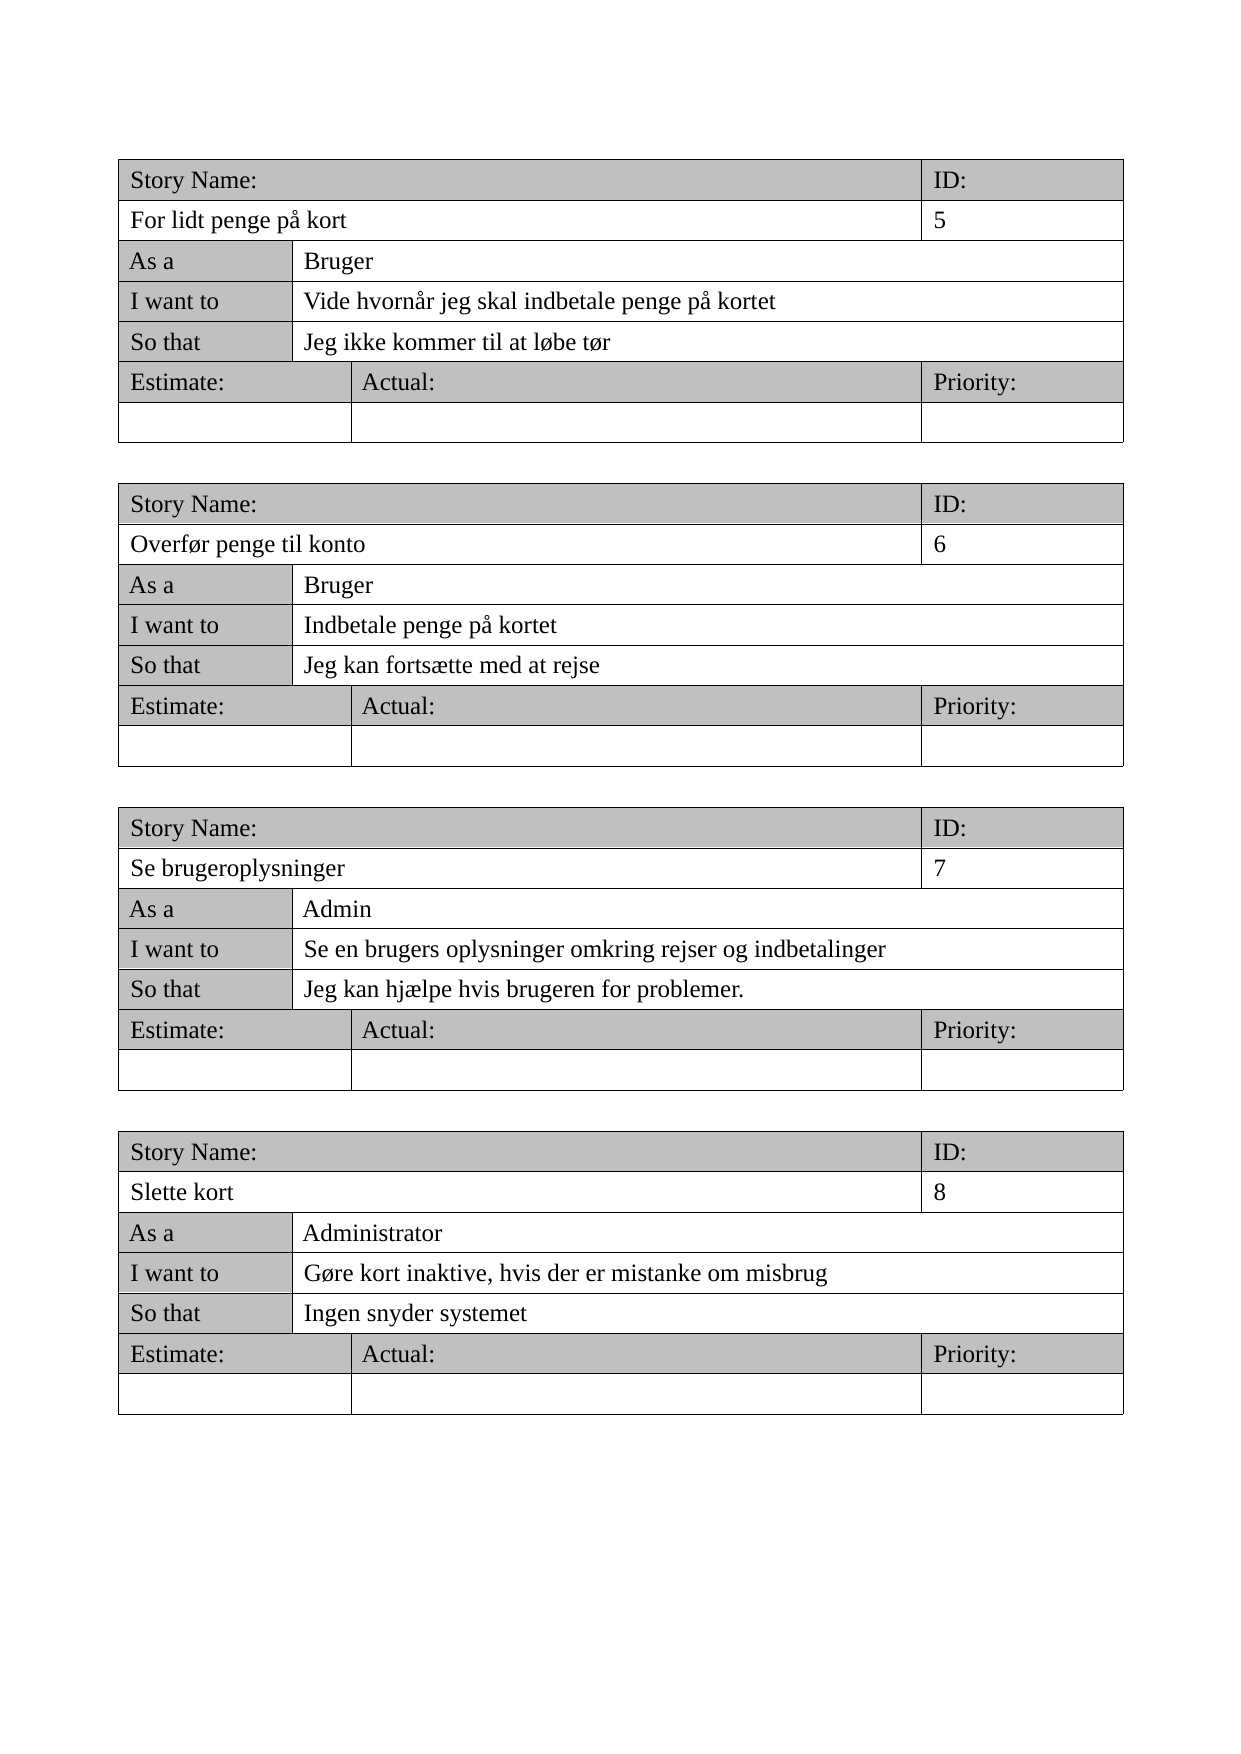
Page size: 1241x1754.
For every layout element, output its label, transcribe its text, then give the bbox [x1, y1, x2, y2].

table_header For lidt penge på kort [119, 201, 921, 240]
table_header Actual: [352, 686, 921, 725]
table_header ID: [922, 808, 1123, 847]
table_cell Ingen snyder systemet [293, 1294, 1123, 1333]
table_cell Indbetale penge på kortet [293, 605, 1123, 645]
table_header Estimate: [119, 1010, 351, 1049]
table_header Story Name: [119, 1132, 921, 1171]
table_cell [352, 726, 921, 766]
table_header Priority: [922, 686, 1123, 725]
table_header Estimate: [119, 362, 351, 402]
table_cell [352, 403, 921, 442]
table_header Actual: [352, 362, 921, 402]
table_cell I want to [119, 605, 292, 645]
table_cell Jeg kan fortsætte med at rejse [293, 646, 1123, 685]
table_cell [922, 726, 1123, 766]
table_cell [119, 726, 351, 766]
table_header ID: [922, 1132, 1123, 1171]
table_header Priority: [922, 1010, 1123, 1049]
table_cell Se en brugers oplysninger omkring rejser og indbetalinger [293, 929, 1123, 968]
table_cell I want to [119, 282, 292, 321]
table_header 8 [922, 1172, 1123, 1212]
table_header Overfør penge til konto [119, 525, 921, 564]
table_header As a [119, 565, 292, 604]
table_header Slette kort [119, 1172, 921, 1212]
table_header Bruger [293, 565, 1123, 604]
table_cell Gøre kort inaktive, hvis der er mistanke om misbrug [293, 1253, 1123, 1292]
table_cell [922, 403, 1123, 442]
table_cell Vide hvornår jeg skal indbetale penge på kortet [293, 282, 1123, 321]
table_header Story Name: [119, 484, 921, 523]
table_header 6 [922, 525, 1123, 564]
table_cell Jeg ikke kommer til at løbe tør [293, 322, 1123, 361]
table_cell So that [119, 1294, 292, 1333]
table_header As a [119, 1213, 292, 1252]
table_header 5 [922, 201, 1123, 240]
table_header Actual: [352, 1010, 921, 1049]
table_cell [352, 1050, 921, 1089]
table_header ID: [922, 484, 1123, 523]
table_header Admin [293, 889, 1123, 928]
table_cell I want to [119, 929, 292, 968]
table_cell [119, 1374, 351, 1413]
table_header Priority: [922, 1334, 1123, 1373]
table_cell So that [119, 322, 292, 361]
table_cell [922, 1374, 1123, 1413]
table_header Bruger [293, 241, 1123, 281]
table_cell So that [119, 970, 292, 1009]
table_header Priority: [922, 362, 1123, 402]
table_header 7 [922, 849, 1123, 888]
table_header Estimate: [119, 1334, 351, 1373]
table_header As a [119, 241, 292, 281]
table_header As a [119, 889, 292, 928]
table_header Actual: [352, 1334, 921, 1373]
table_cell Jeg kan hjælpe hvis brugeren for problemer. [293, 970, 1123, 1009]
table_cell So that [119, 646, 292, 685]
table_header Story Name: [119, 160, 921, 200]
table_header Administrator [293, 1213, 1123, 1252]
table_cell [119, 1050, 351, 1089]
table_header Se brugeroplysninger [119, 849, 921, 888]
table_header Story Name: [119, 808, 921, 847]
table_cell I want to [119, 1253, 292, 1292]
table_cell [119, 403, 351, 442]
table_header ID: [922, 160, 1123, 200]
table_cell [922, 1050, 1123, 1089]
table_header Estimate: [119, 686, 351, 725]
table_cell [352, 1374, 921, 1413]
